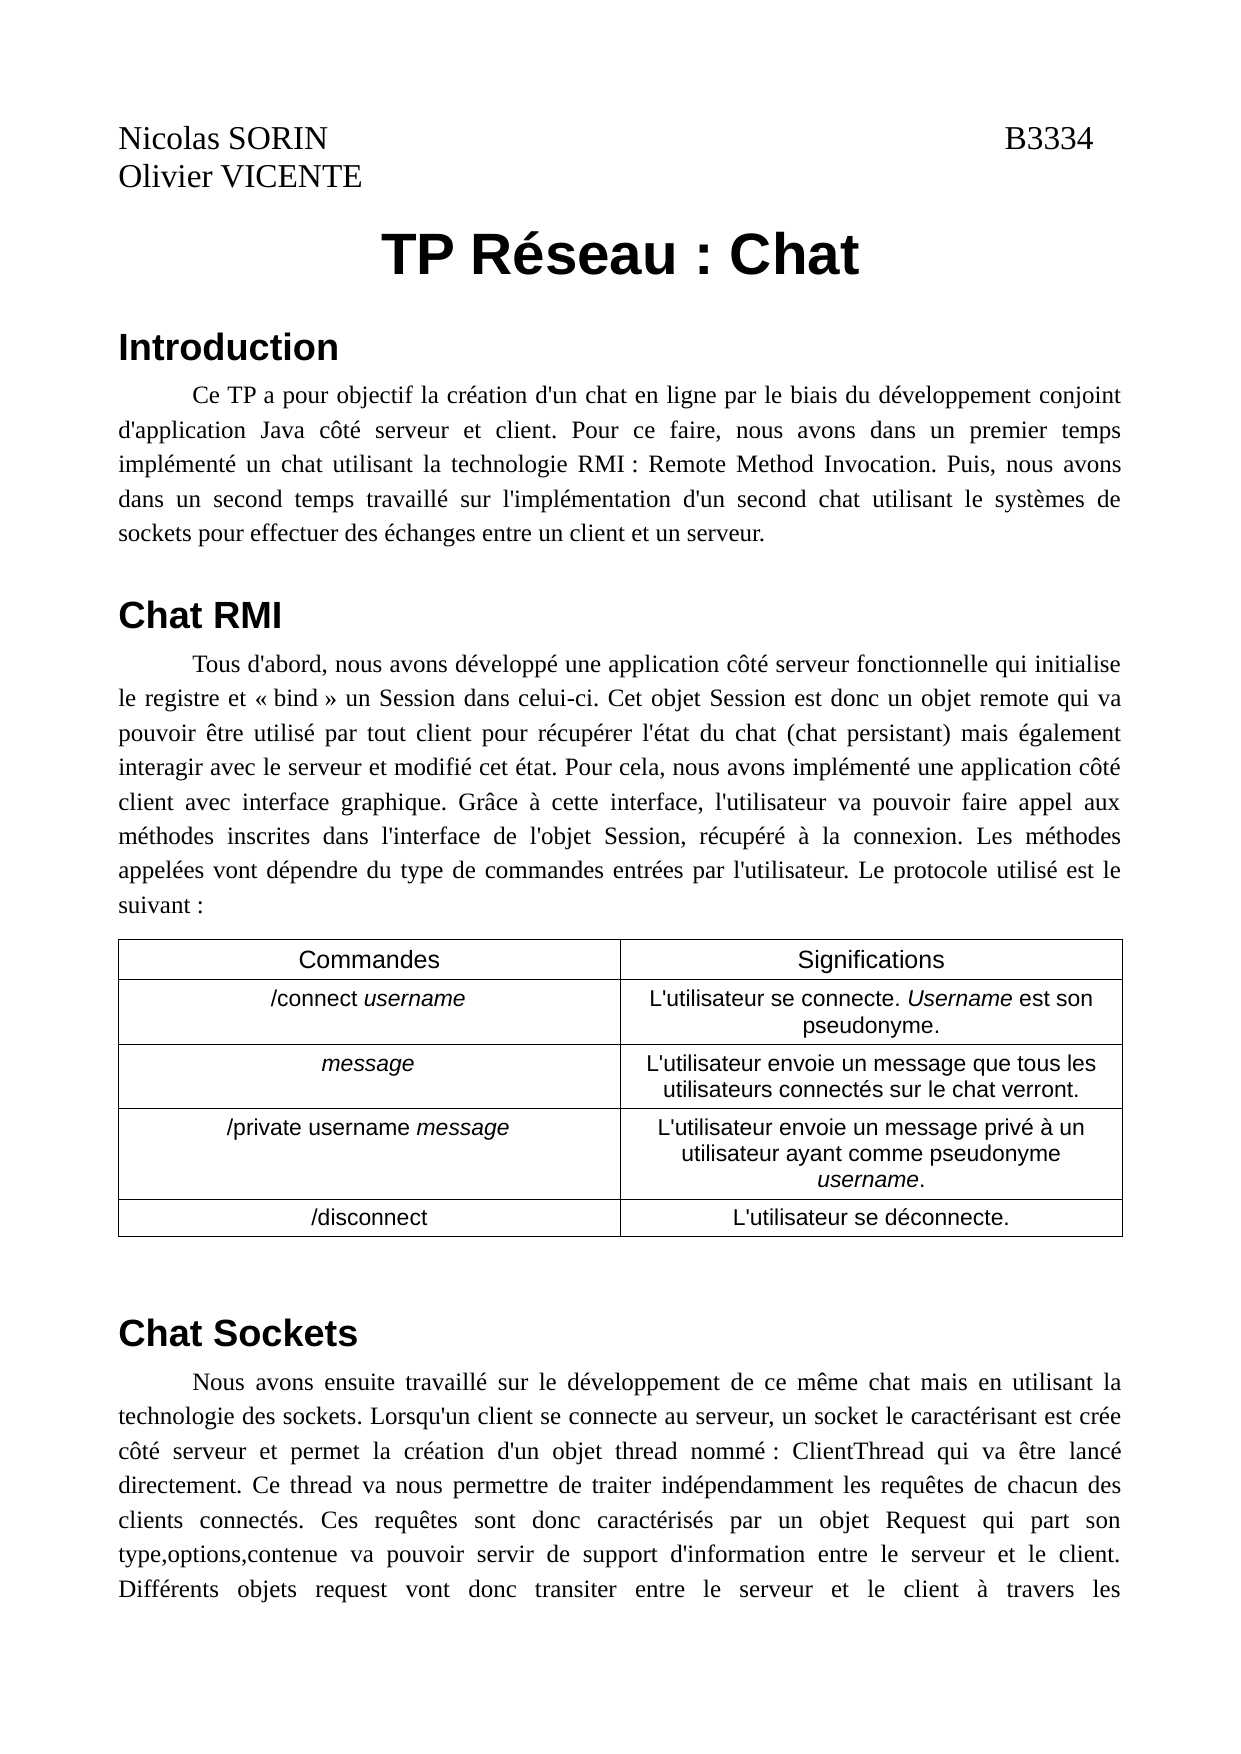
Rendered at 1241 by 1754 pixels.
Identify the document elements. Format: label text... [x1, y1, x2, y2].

title TP Réseau : Chat [118, 220, 1122, 287]
text Ce TP a pour objectif la création d'un chat en ligne par le biais du développement conjoint d'application Java côté serveur et client. Pour ce faire, nous avons dans un premier temps implémenté un chat utilisant la technologie RMI : Remote Method Invocation. Puis, nous avons dans un second temps travaillé sur l'implémentation d'un second chat utilisant le systèmes de sockets pour effectuer des échanges entre un client et un serveur. [118, 381, 1122, 547]
table_cell L'utilisateur envoie un message que tous les utilisateurs connectés sur le chat verront. [621, 1045, 1122, 1108]
subtitle Introduction [118, 324, 1122, 368]
text Tous d'abord, nous avons développé une application côté serveur fonctionnelle qui initialise le registre et « bind » un Session dans celui-ci. Cet objet Session est donc un objet remote qui va pouvoir être utilisé par tout client pour récupérer l'état du chat (chat persistant) mais également interagir avec le serveur et modifié cet état. Pour cela, nous avons implémenté une application côté client avec interface graphique. Grâce à cette interface, l'utilisateur va pouvoir faire appel aux méthodes inscrites dans l'interface de l'objet Session, récupéré à la connexion. Les méthodes appelées vont dépendre du type de commandes entrées par l'utilisateur. Le protocole utilisé est le suivant : [118, 649, 1122, 919]
table_cell L'utilisateur envoie un message privé à un utilisateur ayant comme pseudonyme username. [621, 1109, 1122, 1198]
subtitle Chat RMI [118, 592, 1122, 636]
table_cell L'utilisateur se déconnecte. [621, 1200, 1122, 1236]
table_cell /disconnect [119, 1200, 620, 1236]
table_cell message [119, 1045, 620, 1108]
text Nous avons ensuite travaillé sur le développement de ce même chat mais en utilisant la technologie des sockets. Lorsqu'un client se connecte au serveur, un socket le caractérisant est crée côté serveur et permet la création d'un objet thread nommé : ClientThread qui va être lancé directement. Ce thread va nous permettre de traiter indépendamment les requêtes de chacun des clients connectés. Ces requêtes sont donc caractérisés par un objet Request qui part son type,options,contenue va pouvoir servir de support d'information entre le serveur et le client. Différents objets request vont donc transiter entre le serveur et le client à travers les [118, 1367, 1122, 1602]
subtitle Chat Sockets [118, 1311, 1122, 1354]
text Olivier VICENTE [118, 156, 1122, 195]
table_cell /connect username [119, 980, 620, 1044]
table_header Commandes [119, 940, 620, 979]
table_header Significations [621, 940, 1122, 979]
text Nicolas SORIN B3334 [118, 118, 1122, 156]
table_cell L'utilisateur se connecte. Username est son pseudonyme. [621, 980, 1122, 1044]
table_cell /private username message [119, 1109, 620, 1198]
